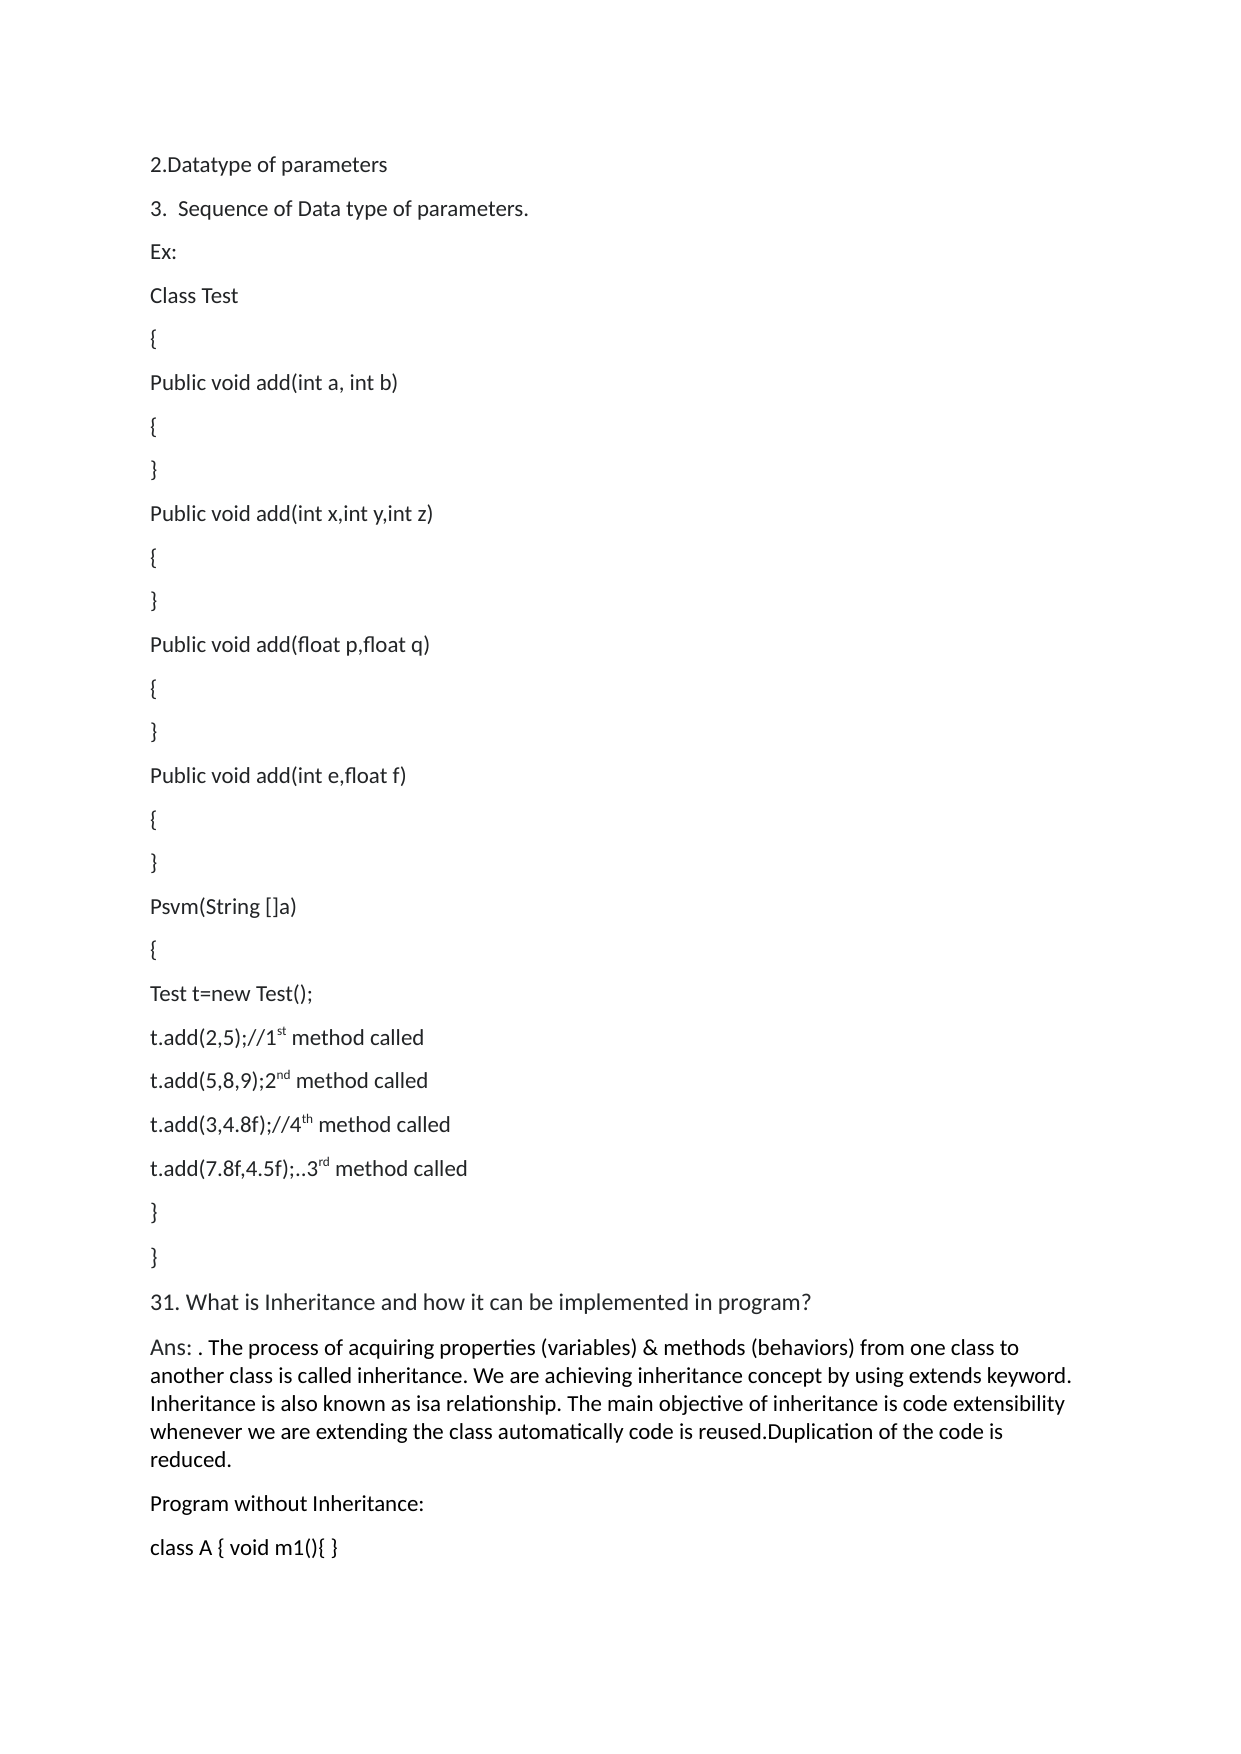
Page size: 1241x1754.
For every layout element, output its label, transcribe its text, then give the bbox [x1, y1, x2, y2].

text { [150, 543, 1090, 571]
text } [150, 717, 1090, 745]
text } [150, 586, 1090, 614]
text t.add(7.8f,4.5f);..3rd method called [150, 1154, 1090, 1182]
text t.add(3,4.8f);//4th method called [150, 1110, 1090, 1138]
text t.add(2,5);//1st method called [150, 1023, 1090, 1051]
text Public void add(int e,float f) [150, 761, 1090, 789]
text 2.Datatype of parameters [150, 150, 1090, 178]
text { [150, 412, 1090, 440]
text } [150, 848, 1090, 876]
text 3. Sequence of Data type of parameters. [150, 194, 1090, 222]
text { [150, 674, 1090, 702]
text } [150, 1197, 1090, 1227]
text Ans: . The process of acquiring properties (variables) & methods (behaviors) from one class to another class is called inheritance. We are achieving inheritance concept by using extends keyword. Inheritance is also known as isa relationship. The main objective of inheritance is code extensibility whenever we are extending the class automatically code is reused.Duplication of the code is reduced. [150, 1332, 1090, 1473]
text { [150, 936, 1090, 964]
text Class Test [150, 281, 1090, 309]
text class A { void m1(){ } [150, 1533, 1090, 1561]
text Ex: [150, 237, 1090, 265]
text t.add(5,8,9);2nd method called [150, 1067, 1090, 1094]
text Public void add(int x,int y,int z) [150, 499, 1090, 527]
text 31. What is Inheritance and how it can be implemented in program? [150, 1287, 1090, 1317]
text Public void add(float p,float q) [150, 630, 1090, 658]
text Public void add(int a, int b) [150, 368, 1090, 396]
text } [150, 1242, 1090, 1272]
text } [150, 456, 1090, 483]
text Program without Inheritance: [150, 1489, 1090, 1517]
text Psvm(String []a) [150, 892, 1090, 920]
text { [150, 805, 1090, 833]
text { [150, 324, 1090, 353]
text Test t=new Test(); [150, 979, 1090, 1007]
